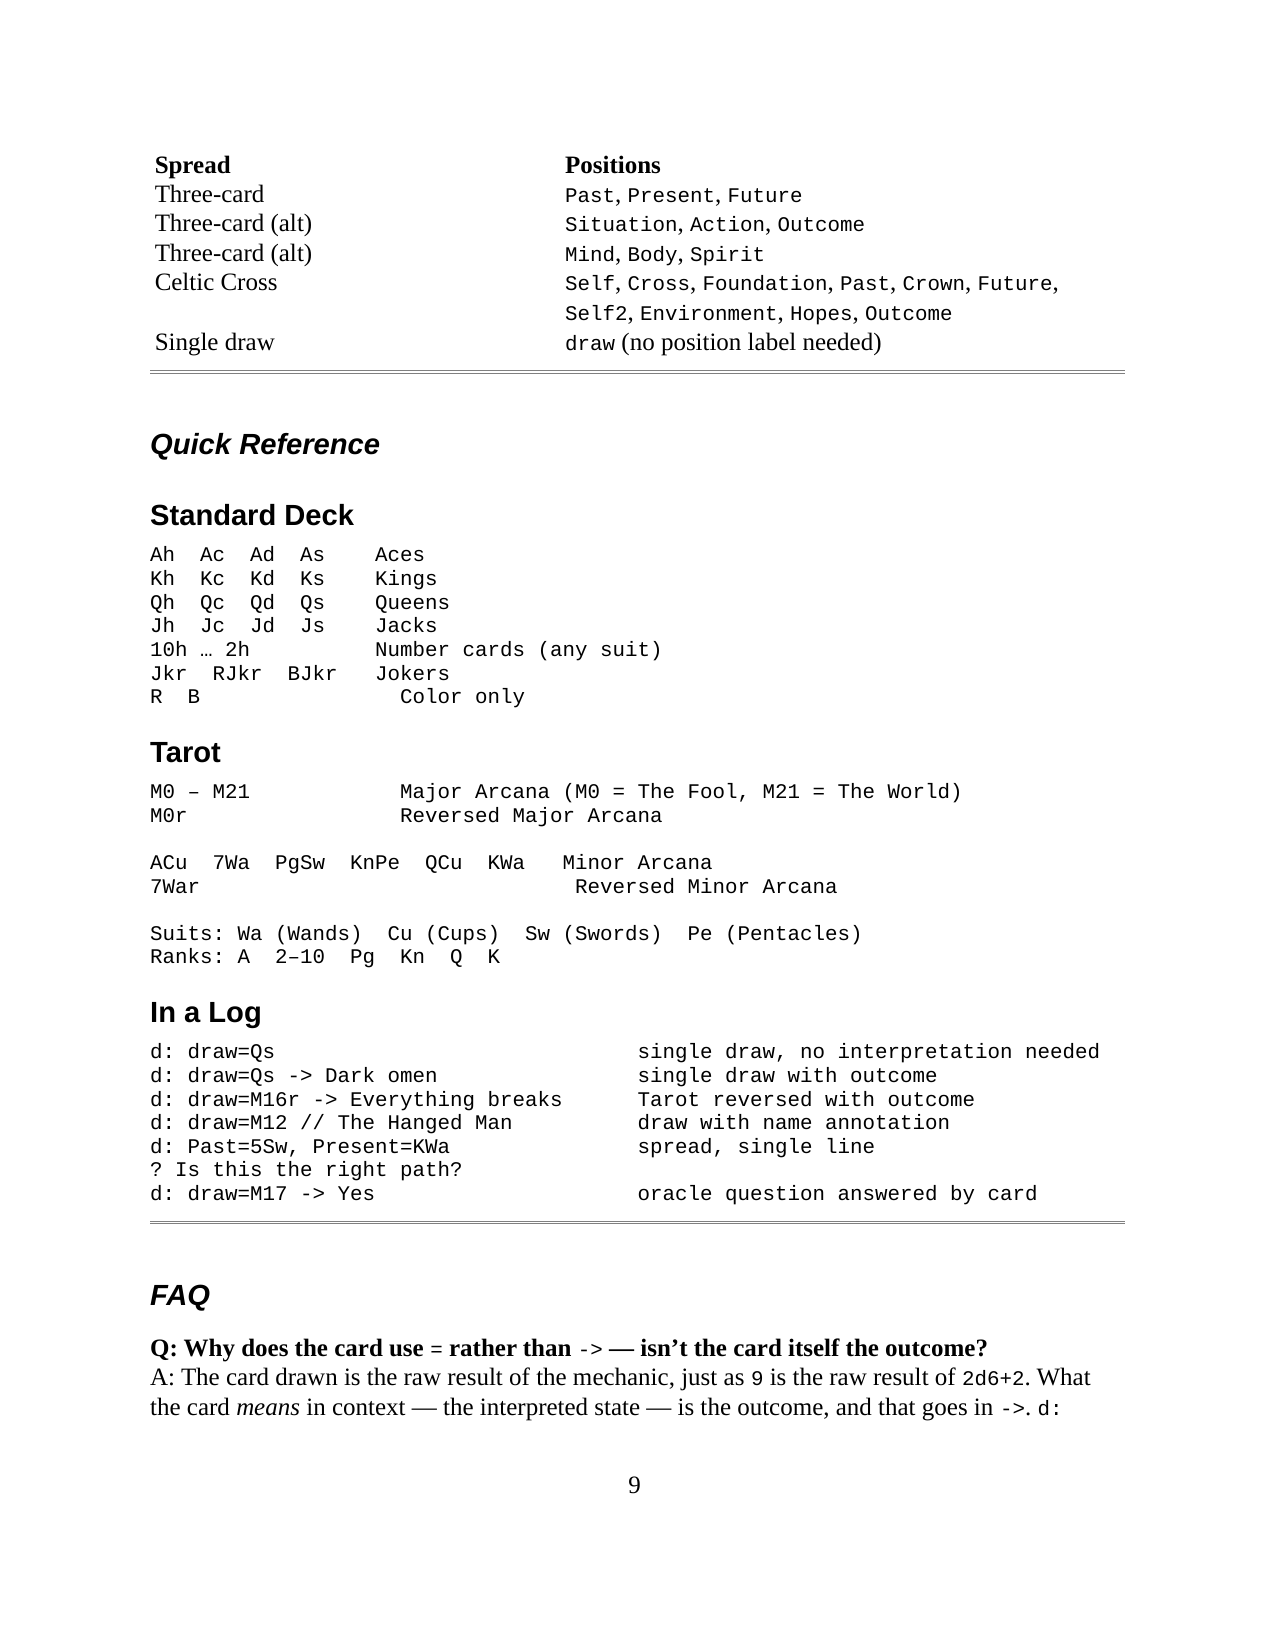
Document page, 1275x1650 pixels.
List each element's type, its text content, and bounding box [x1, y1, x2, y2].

table_cell Situation, Action, Outcome [561, 208, 1125, 238]
text Ranks: A 2–10 Pg Kn Q K [150, 947, 1125, 970]
table_cell Three-card (alt) [150, 238, 561, 267]
subtitle Standard Deck [150, 498, 1125, 532]
text d: draw=M16r -> Everything breaks Tarot reversed with outcome [150, 1088, 1125, 1112]
text Q: Why does the card use = rather than -> — isn’t the card itself the outcome? A: The card drawn is the raw result of the mechanic, just as 9 is the raw result of 2d6+2. What the card means in context — the interpreted state — is the outcome, and that goes in ->. d: [150, 1333, 1125, 1422]
table_cell Three-card [150, 179, 561, 208]
subtitle Tarot [150, 735, 1125, 768]
subtitle Quick Reference [150, 427, 1125, 461]
text d: Past=5Sw, Present=KWa spread, single line [150, 1136, 1125, 1159]
text 7War Reversed Minor Arcana [150, 876, 1125, 899]
text d: draw=Qs -> Dark omen single draw with outcome [150, 1065, 1125, 1088]
table_cell Self, Cross, Foundation, Past, Crown, Future, Self2, Environment, Hopes, Outcome [561, 268, 1125, 327]
table_cell Three-card (alt) [150, 208, 561, 238]
text ? Is this the right path? [150, 1159, 1125, 1183]
table_cell Past, Present, Future [561, 179, 1125, 208]
subtitle FAQ [150, 1278, 1125, 1311]
subtitle In a Log [150, 995, 1125, 1029]
text Qh Qc Qd Qs Queens [150, 592, 1125, 615]
text Kh Kc Kd Ks Kings [150, 568, 1125, 592]
table_cell Celtic Cross [150, 268, 561, 327]
text d: draw=M17 -> Yes oracle question answered by card [150, 1183, 1125, 1207]
table_header Positions [561, 150, 1125, 179]
table_cell draw (no position label needed) [561, 327, 1125, 356]
table_cell Mind, Body, Spirit [561, 238, 1125, 267]
text d: draw=M12 // The Hanged Man draw with name annotation [150, 1112, 1125, 1136]
text M0r Reversed Major Arcana [150, 805, 1125, 828]
text 10h … 2h Number cards (any suit) [150, 639, 1125, 663]
table_cell Single draw [150, 327, 561, 356]
text R B Color only [150, 686, 1125, 710]
text M0 – M21 Major Arcana (M0 = The Fool, M21 = The World) [150, 781, 1125, 805]
text Ah Ac Ad As Aces [150, 544, 1125, 568]
text Jkr RJkr BJkr Jokers [150, 663, 1125, 686]
text ACu 7Wa PgSw KnPe QCu KWa Minor Arcana [150, 852, 1125, 876]
text Suits: Wa (Wands) Cu (Cups) Sw (Swords) Pe (Pentacles) [150, 923, 1125, 947]
table_header Spread [150, 150, 561, 179]
text d: draw=Qs single draw, no interpretation needed [150, 1041, 1125, 1065]
text Jh Jc Jd Js Jacks [150, 615, 1125, 639]
